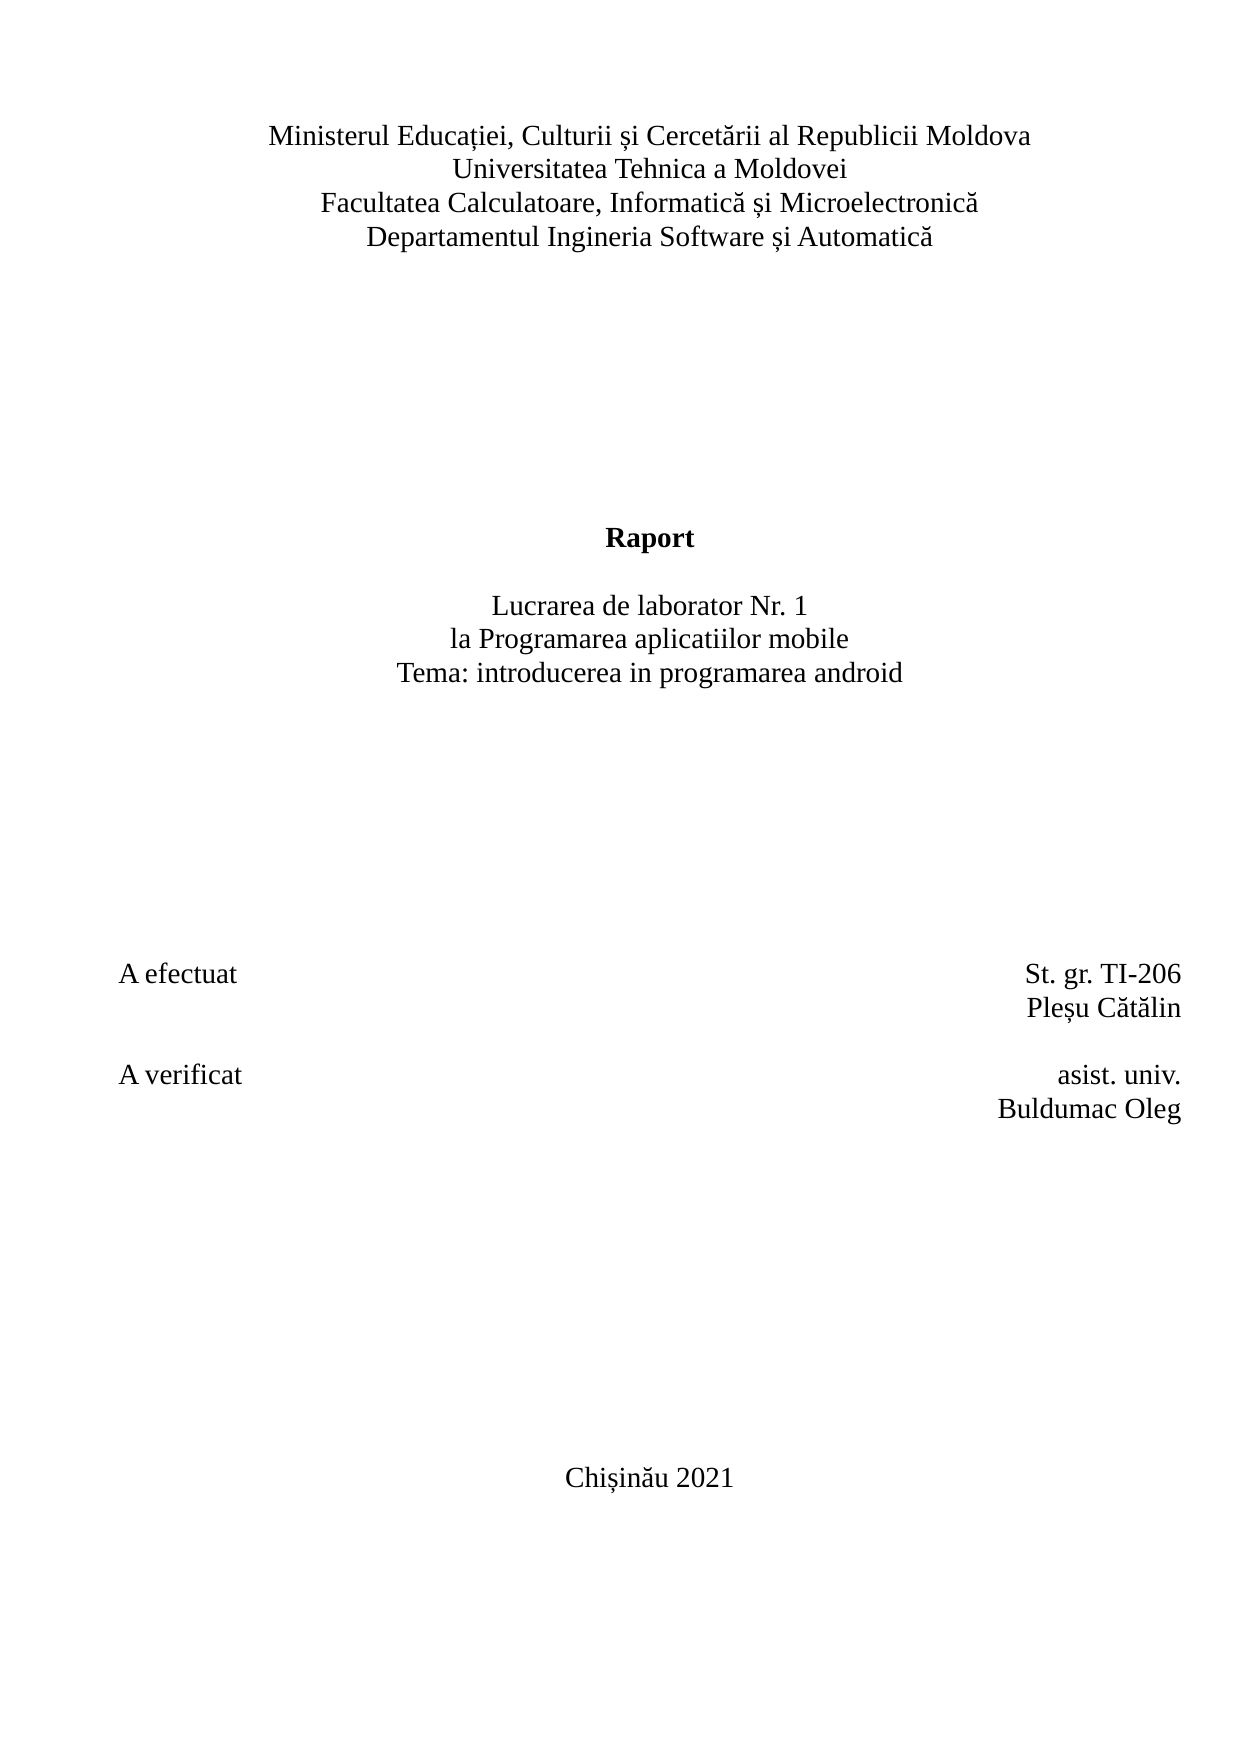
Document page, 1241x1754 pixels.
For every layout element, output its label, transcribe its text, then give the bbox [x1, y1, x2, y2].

text Universitatea Tehnica a Moldovei [118, 152, 1181, 185]
text Chișinău 2021 [118, 1460, 1181, 1493]
table_cell [650, 1024, 1181, 1057]
table_header St. gr. TI-206 Pleșu Cătălin [650, 957, 1181, 1024]
table_cell A verificat [118, 1057, 649, 1124]
text Departamentul Ingineria Software și Automatică [118, 219, 1181, 252]
text Tema: introducerea in programarea android [118, 655, 1181, 688]
text Ministerul Educației, Culturii și Cercetării al Republicii Moldova [118, 118, 1181, 152]
text Facultatea Calculatoare, Informatică și Microelectronică [118, 185, 1181, 219]
text Lucrarea de laborator Nr. 1 [118, 588, 1181, 621]
text Raport [118, 521, 1181, 554]
text la Programarea aplicatiilor mobile [118, 621, 1181, 655]
table_header A efectuat [118, 957, 649, 1024]
table_cell [118, 1024, 649, 1057]
table_cell asist. univ. Buldumac Oleg [650, 1057, 1181, 1124]
